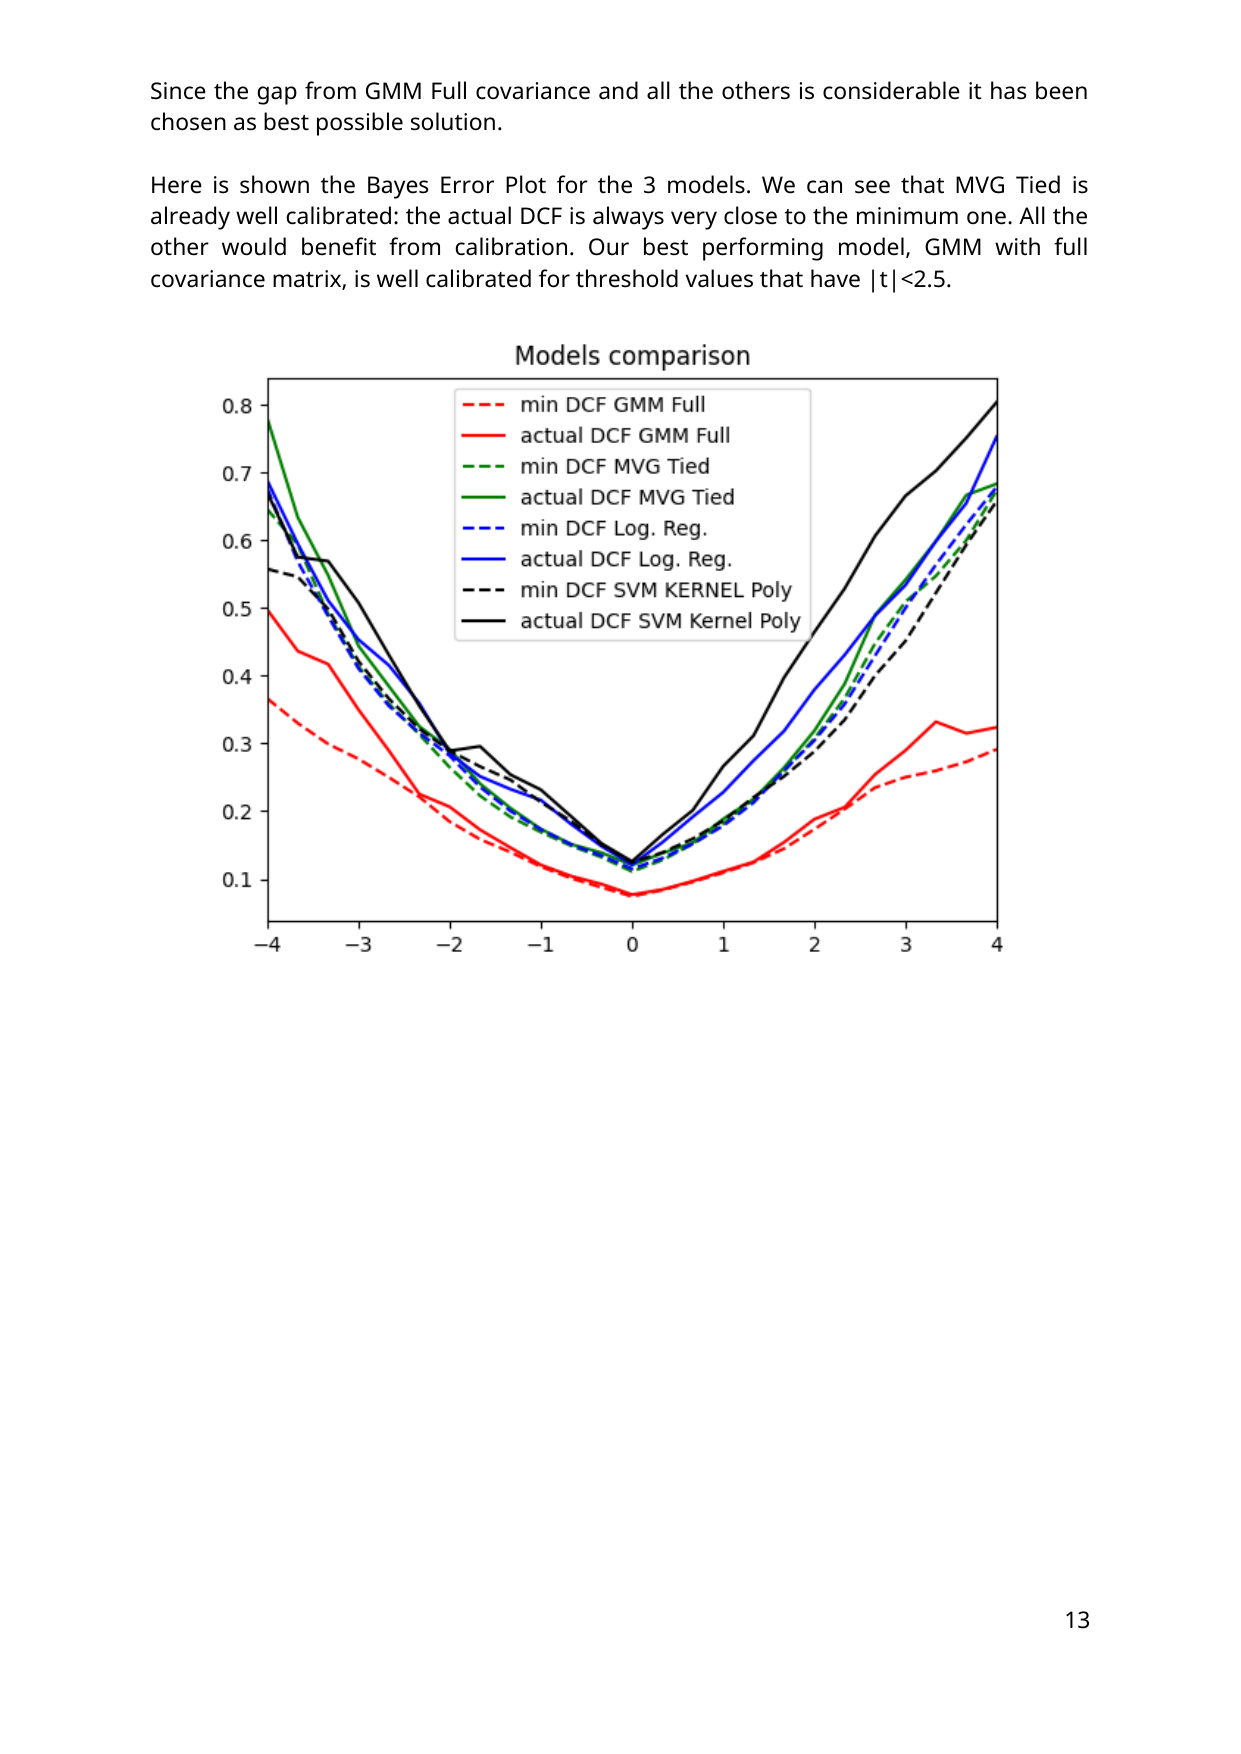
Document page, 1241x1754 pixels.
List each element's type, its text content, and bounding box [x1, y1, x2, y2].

text Since the gap from GMM Full covariance and all the others is considerable it has been chosen as best possible solution. [150, 75, 1090, 137]
text Here is shown the Bayes Error Plot for the 3 models. We can see that MVG Tied is already well calibrated: the actual DCF is always very close to the minimum one. All the other would benefit from calibration. Our best performing model, GMM with full covariance matrix, is well calibrated for threshold values that have |t|<2.5. [150, 169, 1090, 293]
